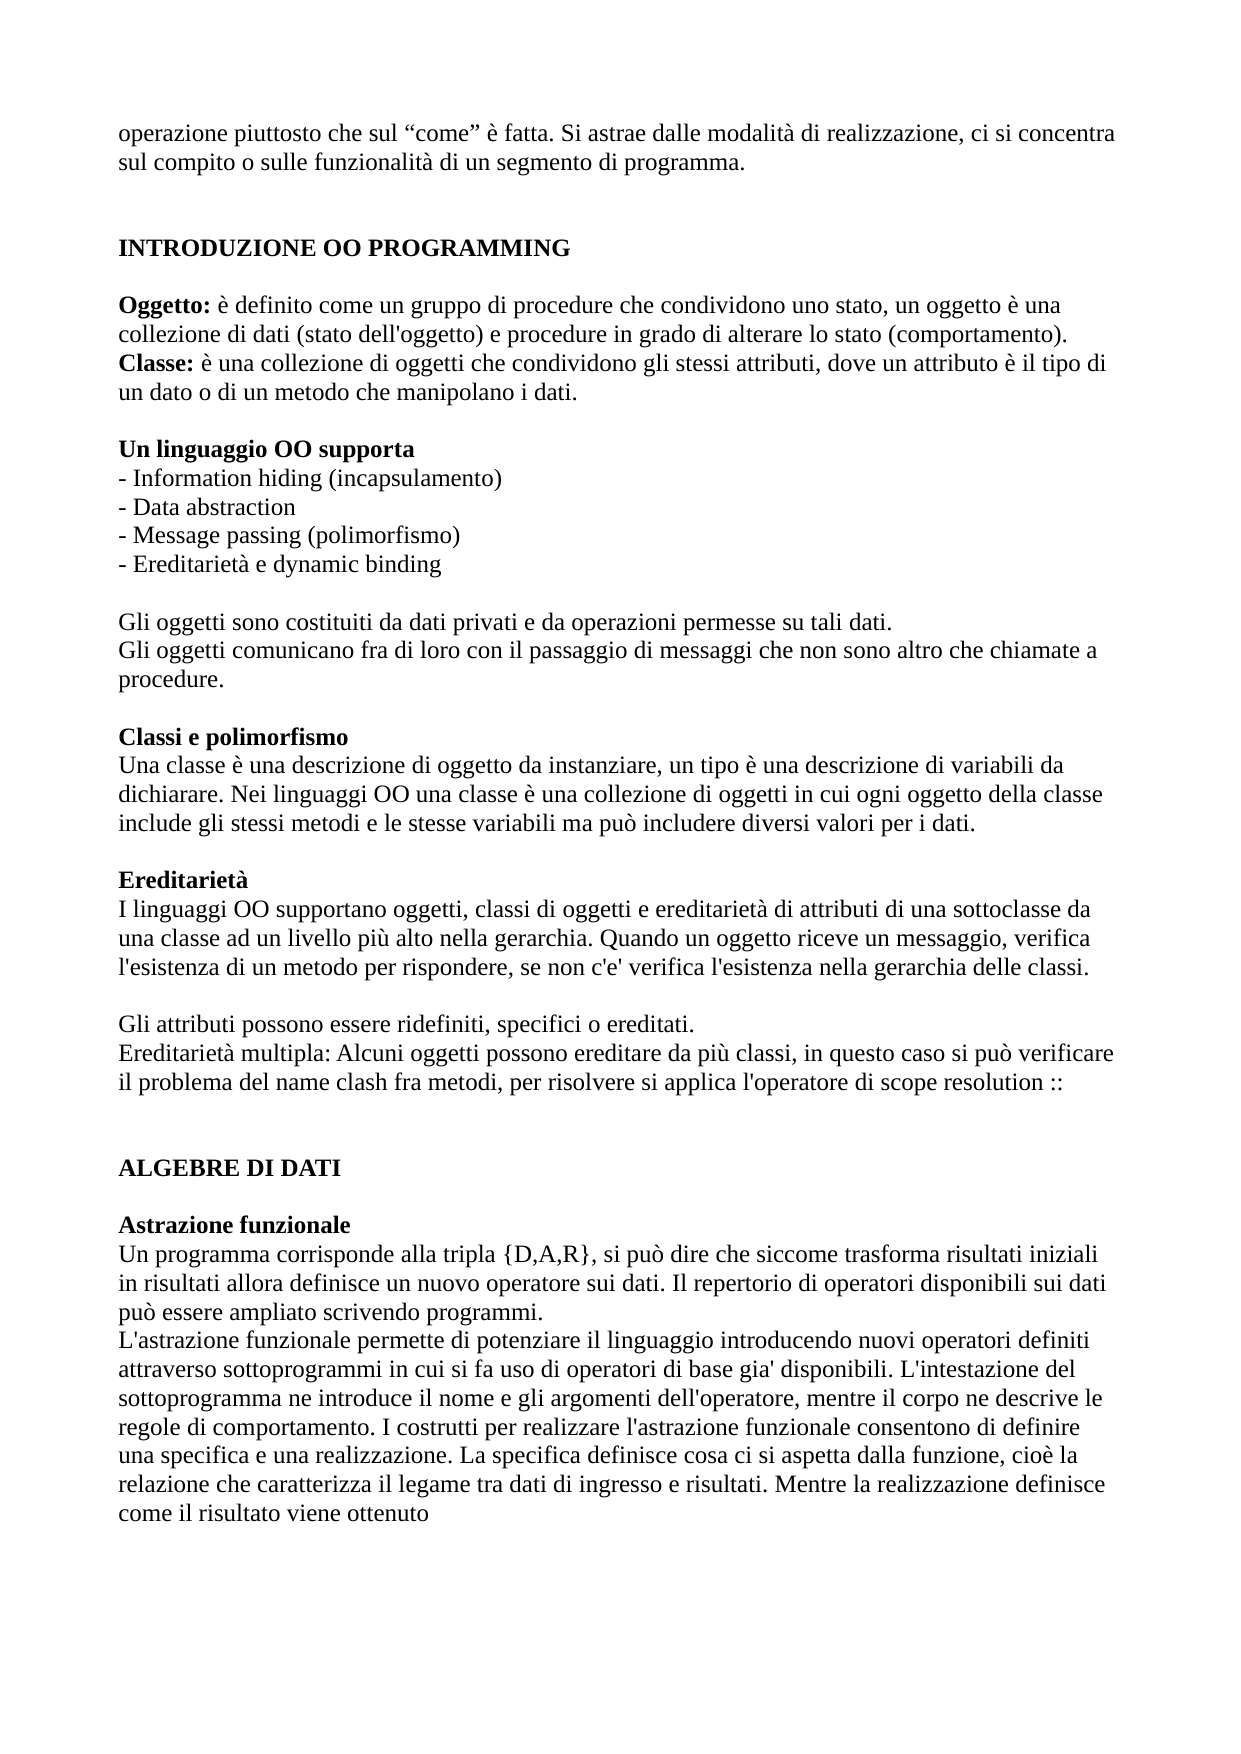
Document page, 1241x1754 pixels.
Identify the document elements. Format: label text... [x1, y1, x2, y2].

text Gli oggetti sono costituiti da dati privati e da operazioni permesse su tali dati. [118, 607, 1122, 636]
text Astrazione funzionale [118, 1211, 1122, 1239]
text Ereditarietà [118, 866, 1122, 894]
text L'astrazione funzionale permette di potenziare il linguaggio introducendo nuovi operatori definiti attraverso sottoprogrammi in cui si fa uso di operatori di base gia' disponibili. L'intestazione del sottoprogramma ne introduce il nome e gli argomenti dell'operatore, mentre il corpo ne descrive le regole di comportamento. I costrutti per realizzare l'astrazione funzionale consentono di definire una specifica e una realizzazione. La specifica definisce cosa ci si aspetta dalla funzione, cioè la relazione che caratterizza il legame tra dati di ingresso e risultati. Mentre la realizzazione definisce come il risultato viene ottenuto [118, 1326, 1122, 1527]
text Un programma corrisponde alla tripla {D,A,R}, si può dire che siccome trasforma risultati iniziali in risultati allora definisce un nuovo operatore sui dati. Il repertorio di operatori disponibili sui dati può essere ampliato scrivendo programmi. [118, 1239, 1122, 1326]
text Una classe è una descrizione di oggetto da instanziare, un tipo è una descrizione di variabili da dichiarare. Nei linguaggi OO una classe è una collezione di oggetti in cui ogni oggetto della classe include gli stessi metodi e le stesse variabili ma può includere diversi valori per i dati. [118, 751, 1122, 837]
text - Information hiding (incapsulamento) [118, 463, 1122, 492]
text operazione piuttosto che sul “come” è fatta. Si astrae dalle modalità di realizzazione, ci si concentra sul compito o sulle funzionalità di un segmento di programma. [118, 118, 1122, 176]
text I linguaggi OO supportano oggetti, classi di oggetti e ereditarietà di attributi di una sottoclasse da una classe ad un livello più alto nella gerarchia. Quando un oggetto riceve un messaggio, verifica l'esistenza di un metodo per rispondere, se non c'e' verifica l'esistenza nella gerarchia delle classi. [118, 894, 1122, 981]
text Gli oggetti comunicano fra di loro con il passaggio di messaggi che non sono altro che chiamate a procedure. [118, 636, 1122, 693]
text Classe: è una collezione di oggetti che condividono gli stessi attributi, dove un attributo è il tipo di un dato o di un metodo che manipolano i dati. [118, 348, 1122, 406]
text Gli attributi possono essere ridefiniti, specifici o ereditati. [118, 1009, 1122, 1038]
text ALGEBRE DI DATI [118, 1153, 1122, 1182]
text - Data abstraction [118, 492, 1122, 521]
text INTRODUZIONE OO PROGRAMMING [118, 233, 1122, 262]
text Un linguaggio OO supporta [118, 434, 1122, 463]
text Oggetto: è definito come un gruppo di procedure che condividono uno stato, un oggetto è una collezione di dati (stato dell'oggetto) e procedure in grado di alterare lo stato (comportamento). [118, 291, 1122, 348]
text Classi e polimorfismo [118, 722, 1122, 751]
text Ereditarietà multipla: Alcuni oggetti possono ereditare da più classi, in questo caso si può verificare il problema del name clash fra metodi, per risolvere si applica l'operatore di scope resolution :: [118, 1038, 1122, 1096]
text - Ereditarietà e dynamic binding [118, 549, 1122, 578]
text - Message passing (polimorfismo) [118, 521, 1122, 549]
